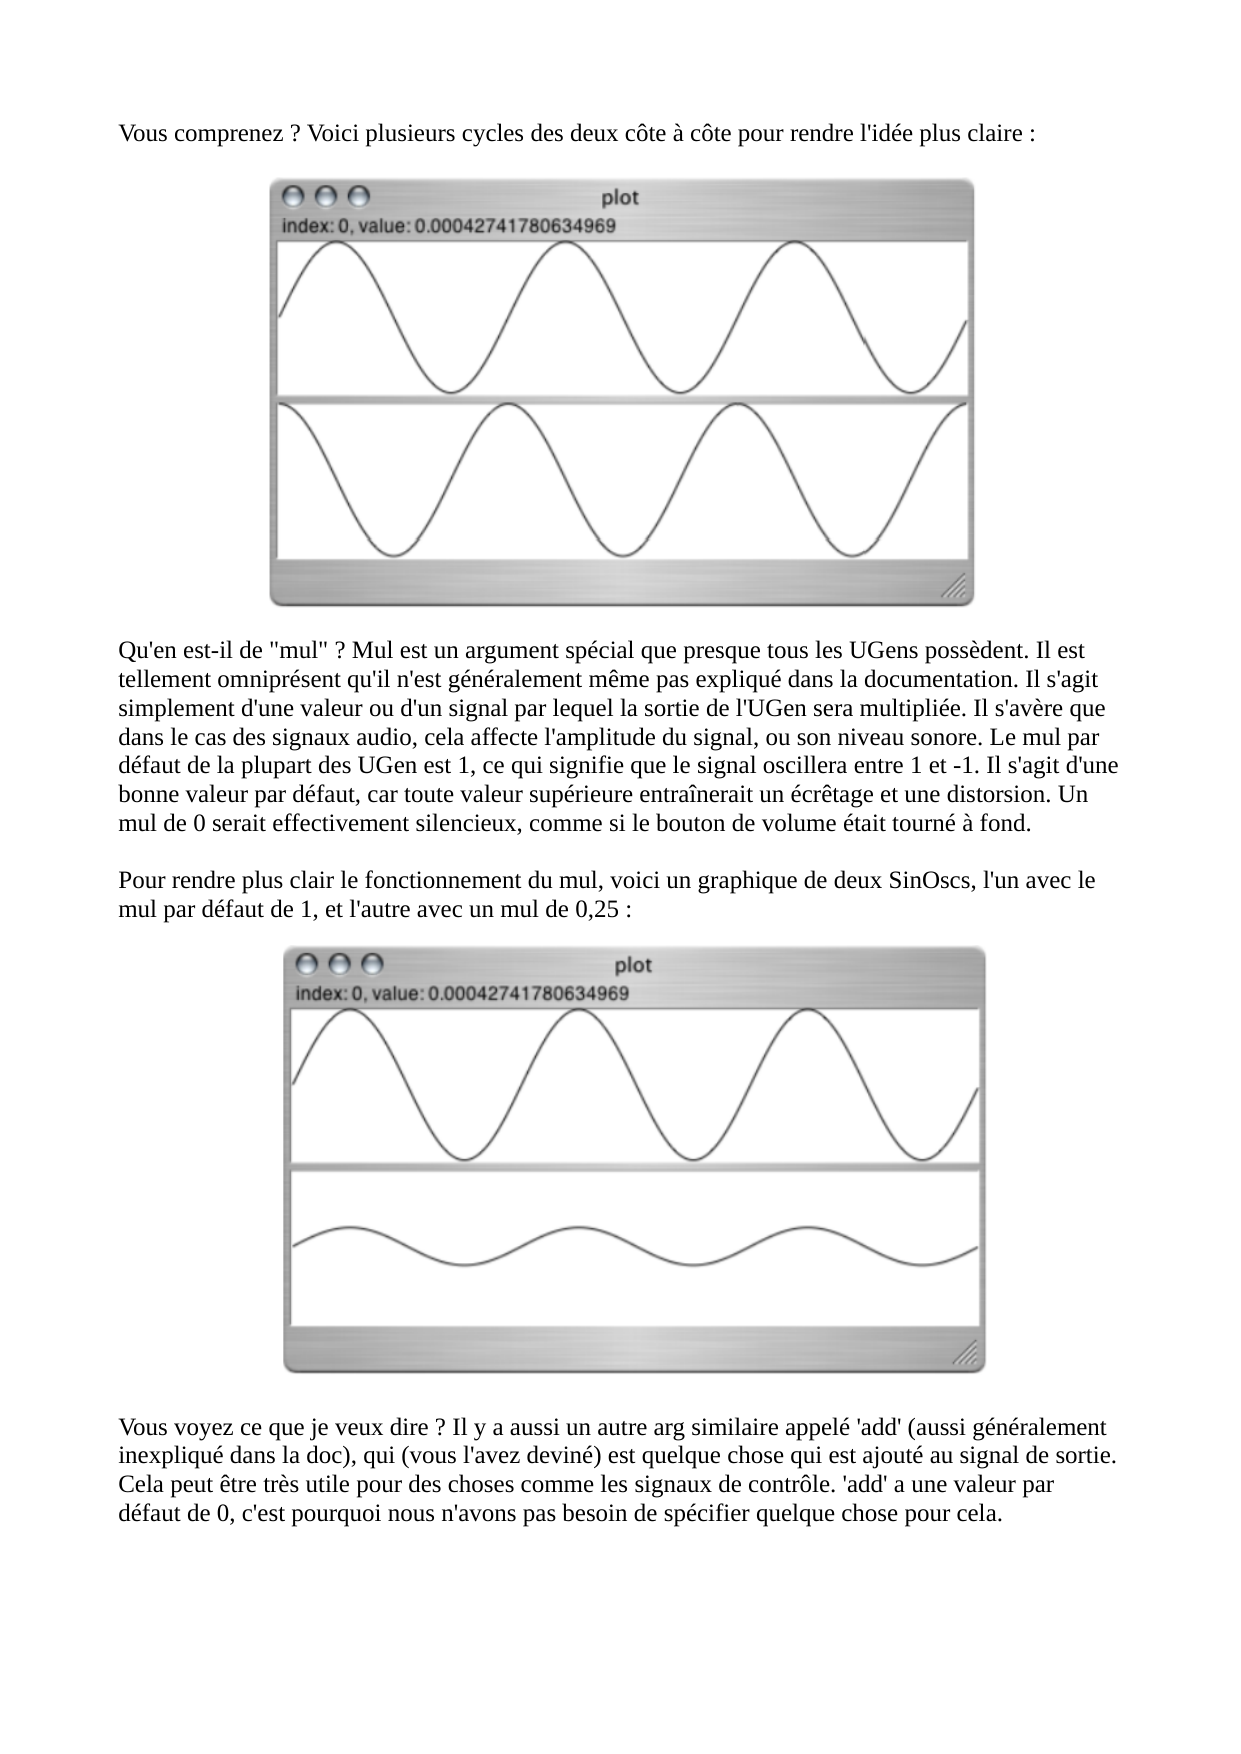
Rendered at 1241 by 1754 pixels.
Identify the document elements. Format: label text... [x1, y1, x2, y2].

text Vous voyez ce que je veux dire ? Il y a aussi un autre arg similaire appelé 'add' (aussi généralement inexpliqué dans la doc), qui (vous l'avez deviné) est quelque chose qui est ajouté au signal de sortie. Cela peut être très utile pour des choses comme les signaux de contrôle. 'add' a une valeur par défaut de 0, c'est pourquoi nous n'avons pas besoin de spécifier quelque chose pour cela. [118, 1412, 1122, 1584]
picture [273, 944, 996, 1378]
text Vous comprenez ? Voici plusieurs cycles des deux côte à côte pour rendre l'idée plus claire : [118, 118, 1122, 147]
picture [258, 175, 982, 610]
text Qu'en est-il de "mul" ? Mul est un argument spécial que presque tous les UGens possèdent. Il est tellement omniprésent qu'il n'est généralement même pas expliqué dans la documentation. Il s'agit simplement d'une valeur ou d'un signal par lequel la sortie de l'UGen sera multipliée. Il s'avère que dans le cas des signaux audio, cela affecte l'amplitude du signal, ou son niveau sonore. Le mul par défaut de la plupart des UGen est 1, ce qui signifie que le signal oscillera entre 1 et -1. Il s'agit d'une bonne valeur par défaut, car toute valeur supérieure entraînerait un écrêtage et une distorsion. Un mul de 0 serait effectivement silencieux, comme si le bouton de volume était tourné à fond. Pour rendre plus clair le fonctionnement du mul, voici un graphique de deux SinOscs, l'un avec le mul par défaut de 1, et l'autre avec un mul de 0,25 : [118, 636, 1122, 923]
